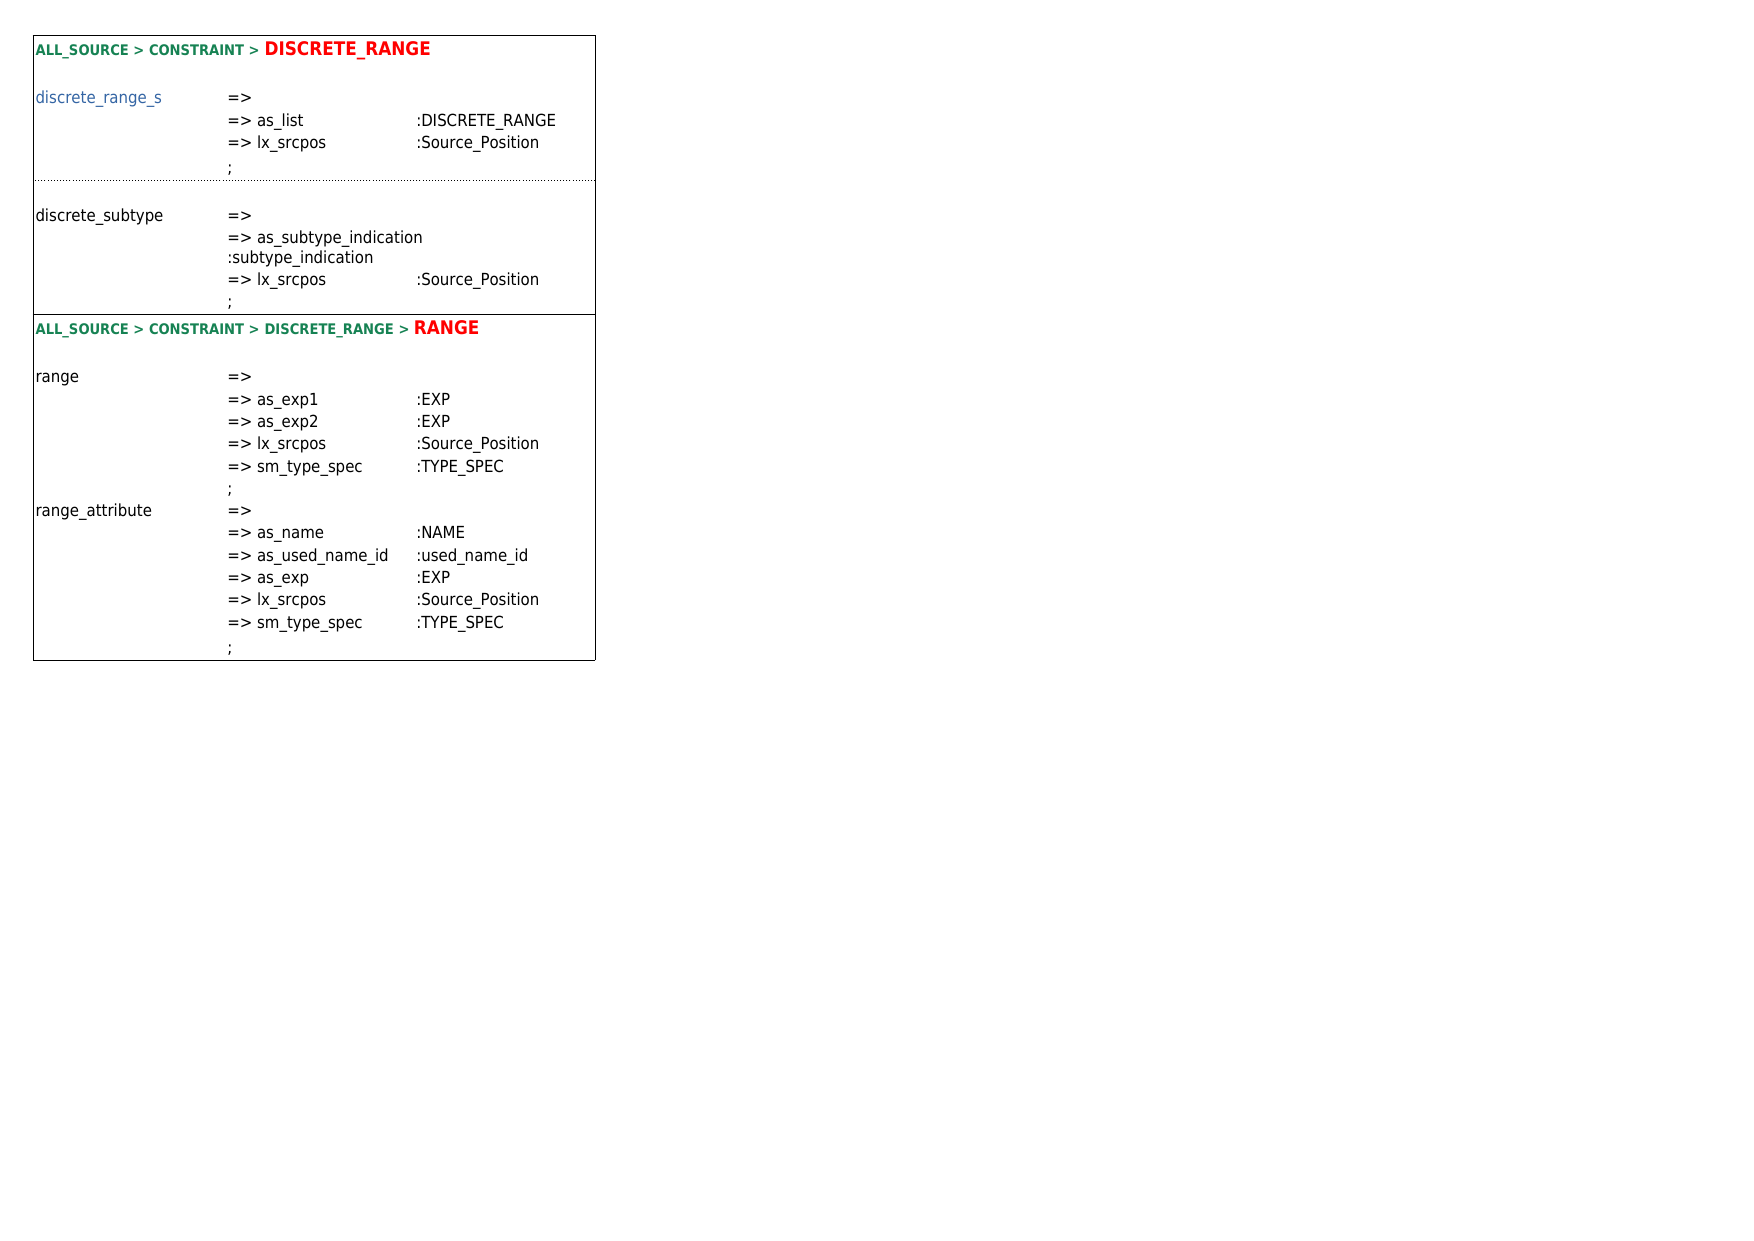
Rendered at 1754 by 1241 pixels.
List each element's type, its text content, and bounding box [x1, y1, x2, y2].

text range_attribute => [34, 501, 595, 523]
text => as_list :DISCRETE_RANGE [34, 111, 595, 133]
text => lx_srcpos :Source_Position [34, 133, 595, 155]
text => lx_srcpos :Source_Position [34, 270, 595, 292]
text => sm_type_spec :TYPE_SPEC [34, 613, 595, 635]
text ; [34, 479, 595, 501]
text => as_exp1 :EXP [34, 390, 595, 412]
text => lx_srcpos :Source_Position [34, 590, 595, 613]
text discrete_subtype => [34, 206, 595, 228]
text ; [34, 292, 595, 314]
text ; [34, 635, 595, 660]
text ALL_SOURCE > CONSTRAINT > DISCRETE_RANGE > RANGE [34, 315, 595, 342]
text range => [34, 367, 595, 390]
text => as_name :NAME [34, 523, 595, 546]
text => lx_srcpos :Source_Position [34, 434, 595, 457]
text ; [34, 155, 595, 181]
text => as_subtype_indication :subtype_indication [34, 228, 595, 270]
text => as_exp2 :EXP [34, 412, 595, 434]
text => sm_type_spec :TYPE_SPEC [34, 457, 595, 479]
text => as_used_name_id :used_name_id [34, 546, 595, 568]
text discrete_range_s => [34, 88, 595, 111]
text ALL_SOURCE > CONSTRAINT > DISCRETE_RANGE [34, 36, 595, 63]
text => as_exp :EXP [34, 568, 595, 590]
